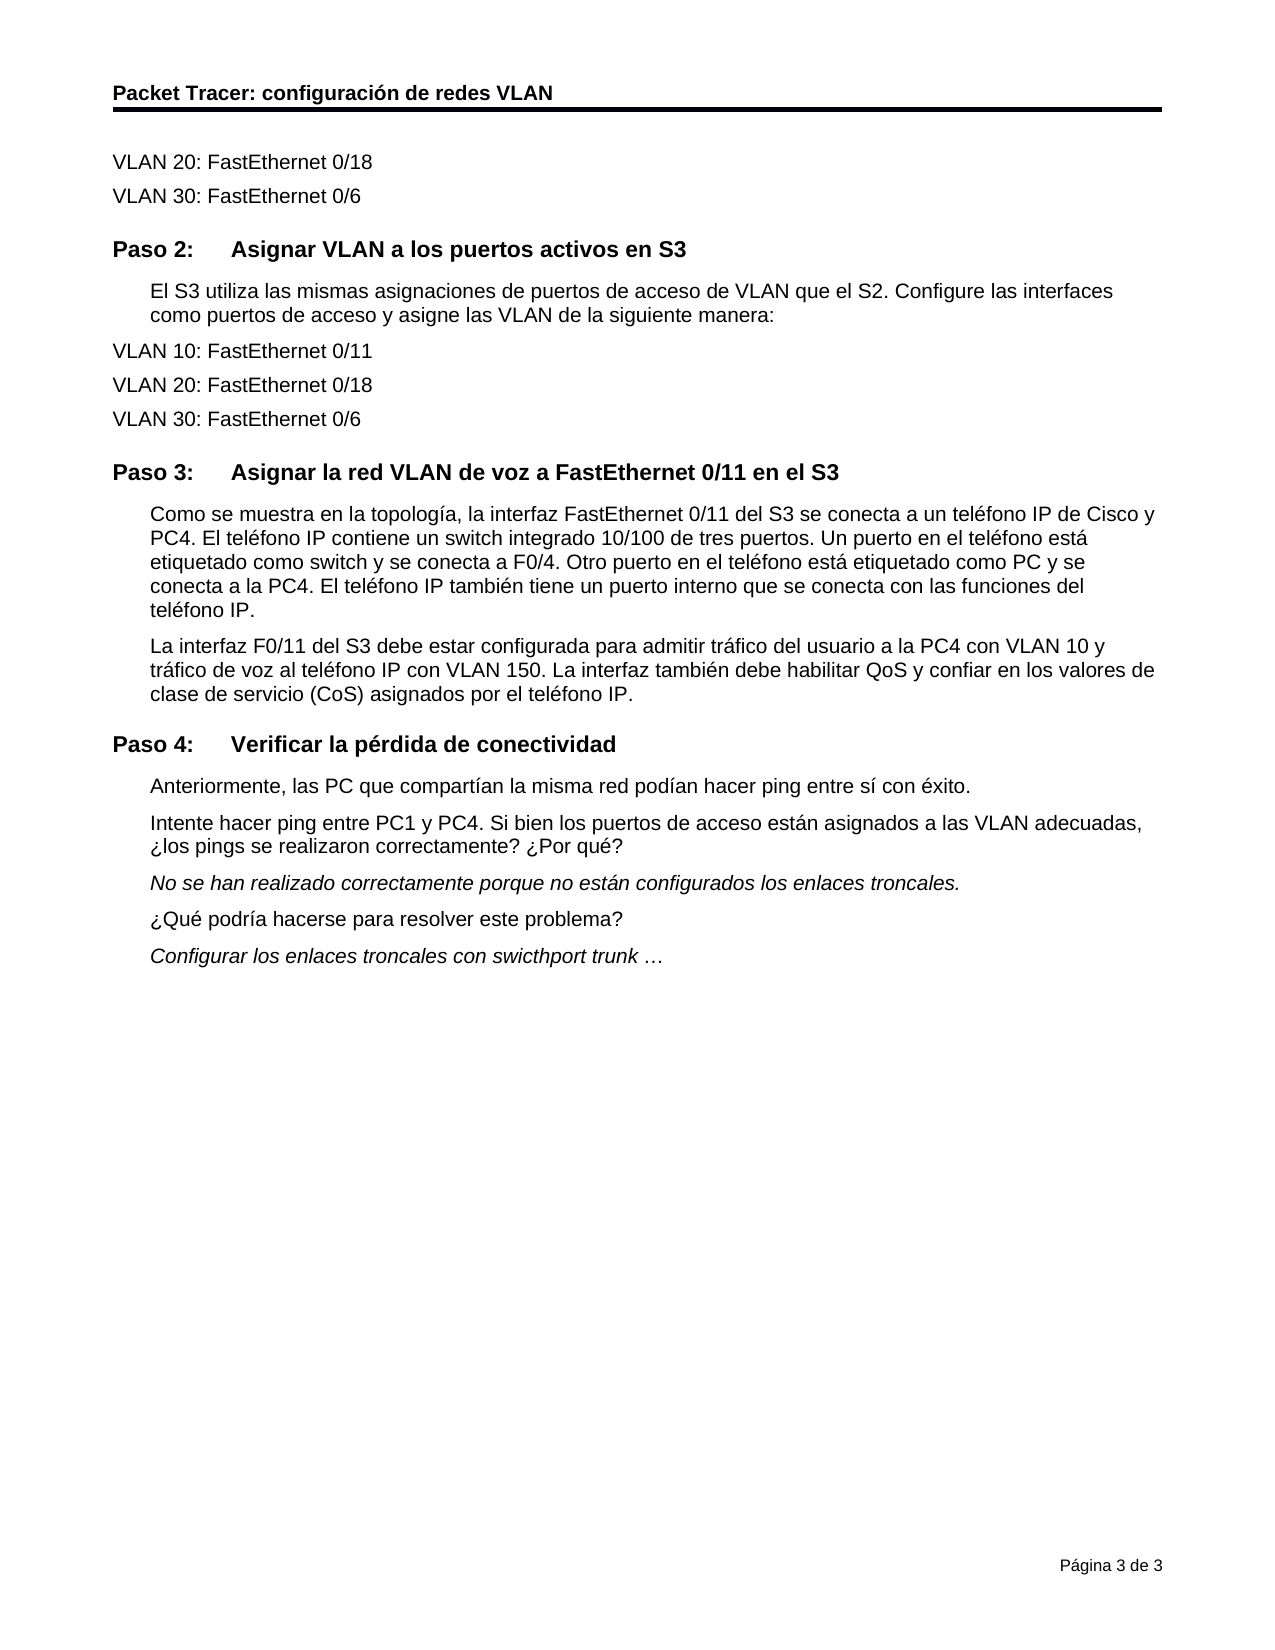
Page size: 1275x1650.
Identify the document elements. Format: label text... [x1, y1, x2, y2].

text VLAN 30: FastEthernet 0/6 [112, 184, 1162, 208]
text La interfaz F0/11 del S3 debe estar configurada para admitir tráfico del usuario a la PC4 con VLAN 10 y tráfico de voz al teléfono IP con VLAN 150. La interfaz también debe habilitar QoS y confiar en los valores de clase de servicio (CoS) asignados por el teléfono IP. [150, 634, 1162, 706]
text Como se muestra en la topología, la interfaz FastEthernet 0/11 del S3 se conecta a un teléfono IP de Cisco y PC4. El teléfono IP contiene un switch integrado 10/100 de tres puertos. Un puerto en el teléfono está etiquetado como switch y se conecta a F0/4. Otro puerto en el teléfono está etiquetado como PC y se conecta a la PC4. El teléfono IP también tiene un puerto interno que se conecta con las funciones del teléfono IP. [150, 502, 1162, 622]
text VLAN 30: FastEthernet 0/6 [112, 407, 1162, 431]
text VLAN 20: FastEthernet 0/18 [112, 150, 1162, 174]
subtitle Verificar la pérdida de conectividad [112, 731, 1162, 758]
text No se han realizado correctamente porque no están configurados los enlaces troncales. [150, 871, 1162, 895]
text Configurar los enlaces troncales con swicthport trunk … [150, 944, 1162, 968]
text ¿Qué podría hacerse para resolver este problema? [150, 907, 1162, 931]
text VLAN 10: FastEthernet 0/11 [112, 339, 1162, 363]
text El S3 utiliza las mismas asignaciones de puertos de acceso de VLAN que el S2. Configure las interfaces como puertos de acceso y asigne las VLAN de la siguiente manera: [150, 279, 1162, 327]
subtitle Asignar la red VLAN de voz a FastEthernet 0/11 en el S3 [112, 459, 1162, 486]
subtitle Asignar VLAN a los puertos activos en S3 [112, 236, 1162, 263]
text VLAN 20: FastEthernet 0/18 [112, 373, 1162, 397]
text Anteriormente, las PC que compartían la misma red podían hacer ping entre sí con éxito. [150, 774, 1162, 798]
text Intente hacer ping entre PC1 y PC4. Si bien los puertos de acceso están asignados a las VLAN adecuadas, ¿los pings se realizaron correctamente? ¿Por qué? [150, 810, 1162, 858]
